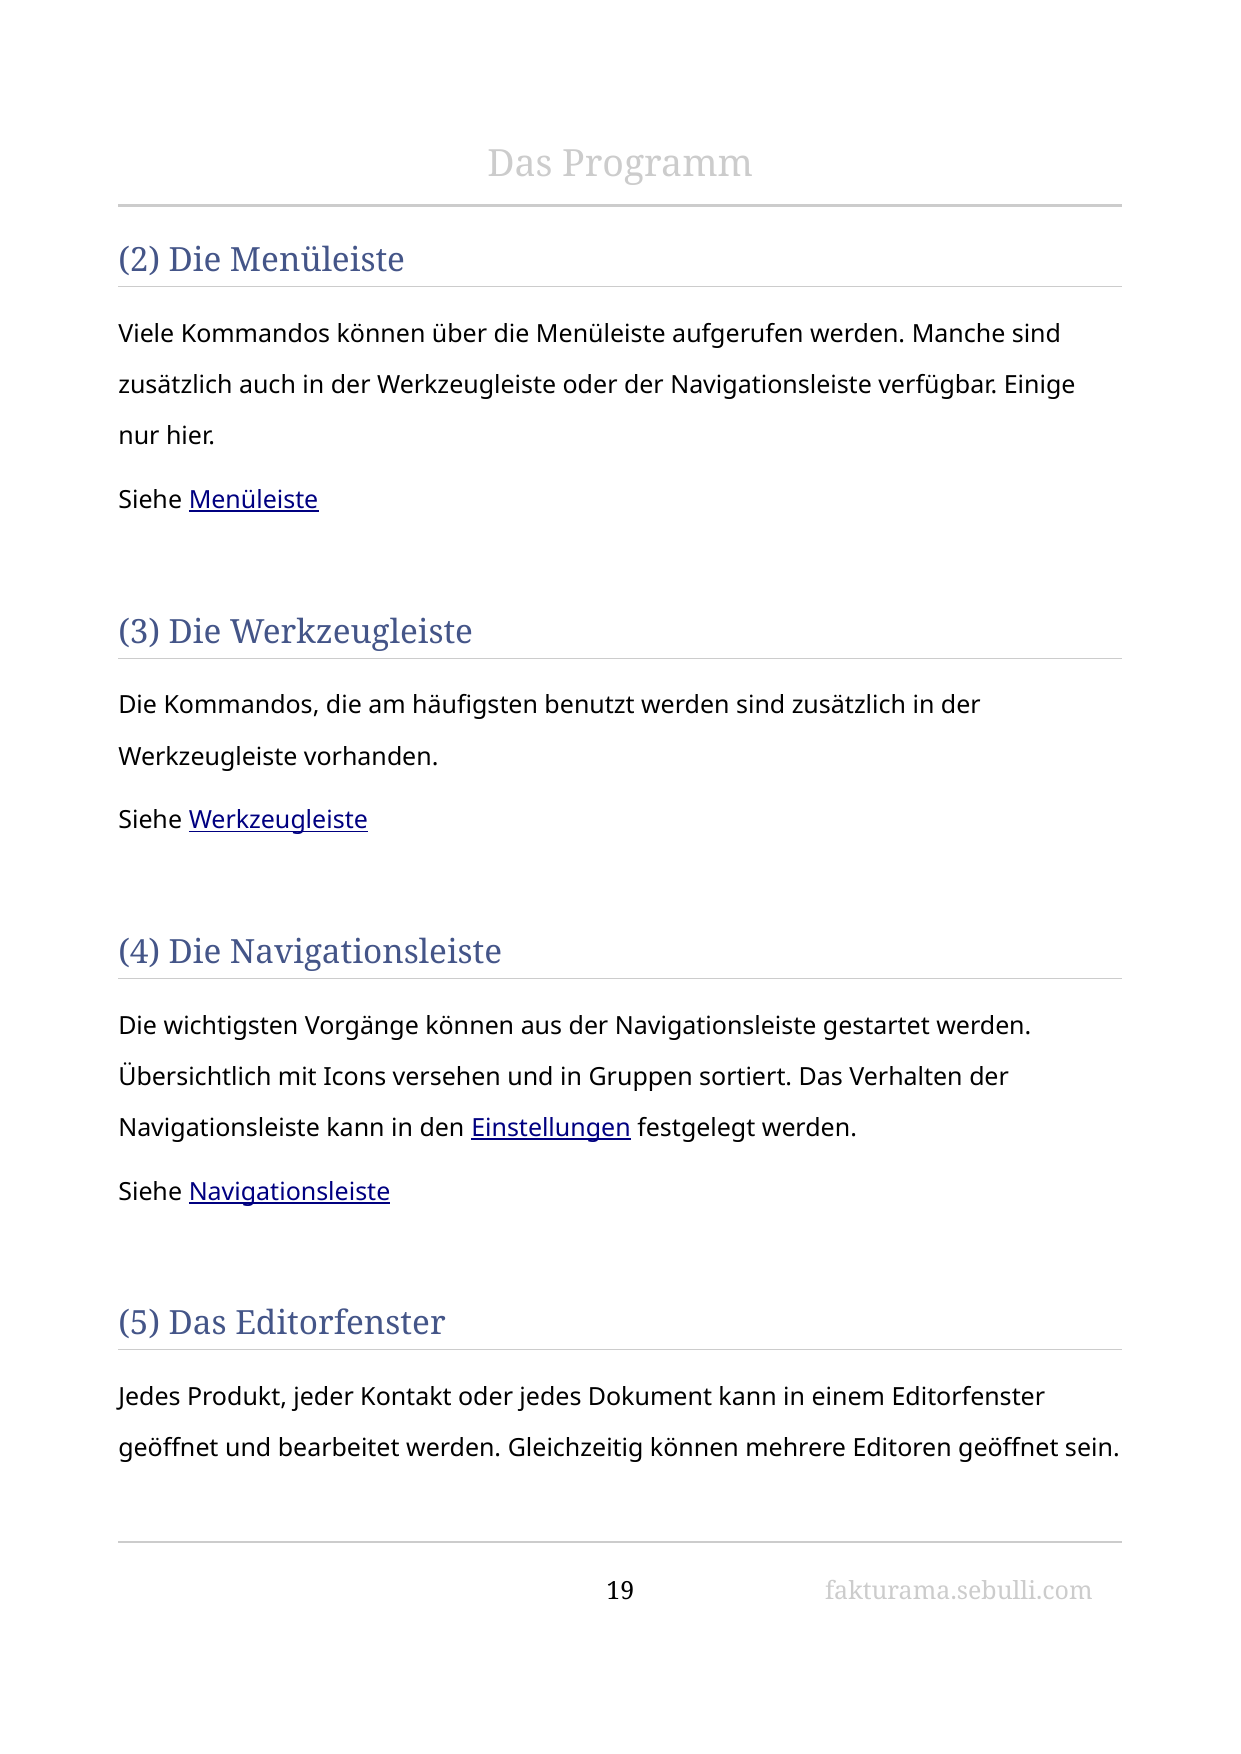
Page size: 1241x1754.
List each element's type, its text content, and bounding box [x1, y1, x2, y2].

text Die wichtigsten Vorgänge können aus der Navigationsleiste gestartet werden. Übersichtlich mit Icons versehen und in Gruppen sortiert. Das Verhalten der Navigationsleiste kann in den Einstellungen festgelegt werden. [118, 1007, 1122, 1144]
text Siehe Navigationsleiste [118, 1173, 1122, 1207]
text Siehe Menüleiste [118, 481, 1122, 516]
text Die Kommandos, die am häufigsten benutzt werden sind zusätzlich in der Werkzeugleiste vorhanden. [118, 687, 1122, 772]
subtitle (3) Die Werkzeugleiste [118, 607, 1122, 658]
subtitle (5) Das Editorfenster [118, 1299, 1122, 1349]
text Viele Kommandos können über die Menüleiste aufgerufen werden. Manche sind zusätzlich auch in der Werkzeugleiste oder der Navigationsleiste verfügbar. Einige nur hier. [118, 316, 1122, 452]
subtitle (2) Die Menüleiste [118, 236, 1122, 286]
text Siehe Werkzeugleiste [118, 802, 1122, 836]
subtitle (4) Die Navigationsleiste [118, 928, 1122, 978]
text Jedes Produkt, jeder Kontakt oder jedes Dokument kann in einem Editorfenster geöffnet und bearbeitet werden. Gleichzeitig können mehrere Editoren geöffnet sein. [118, 1379, 1122, 1464]
